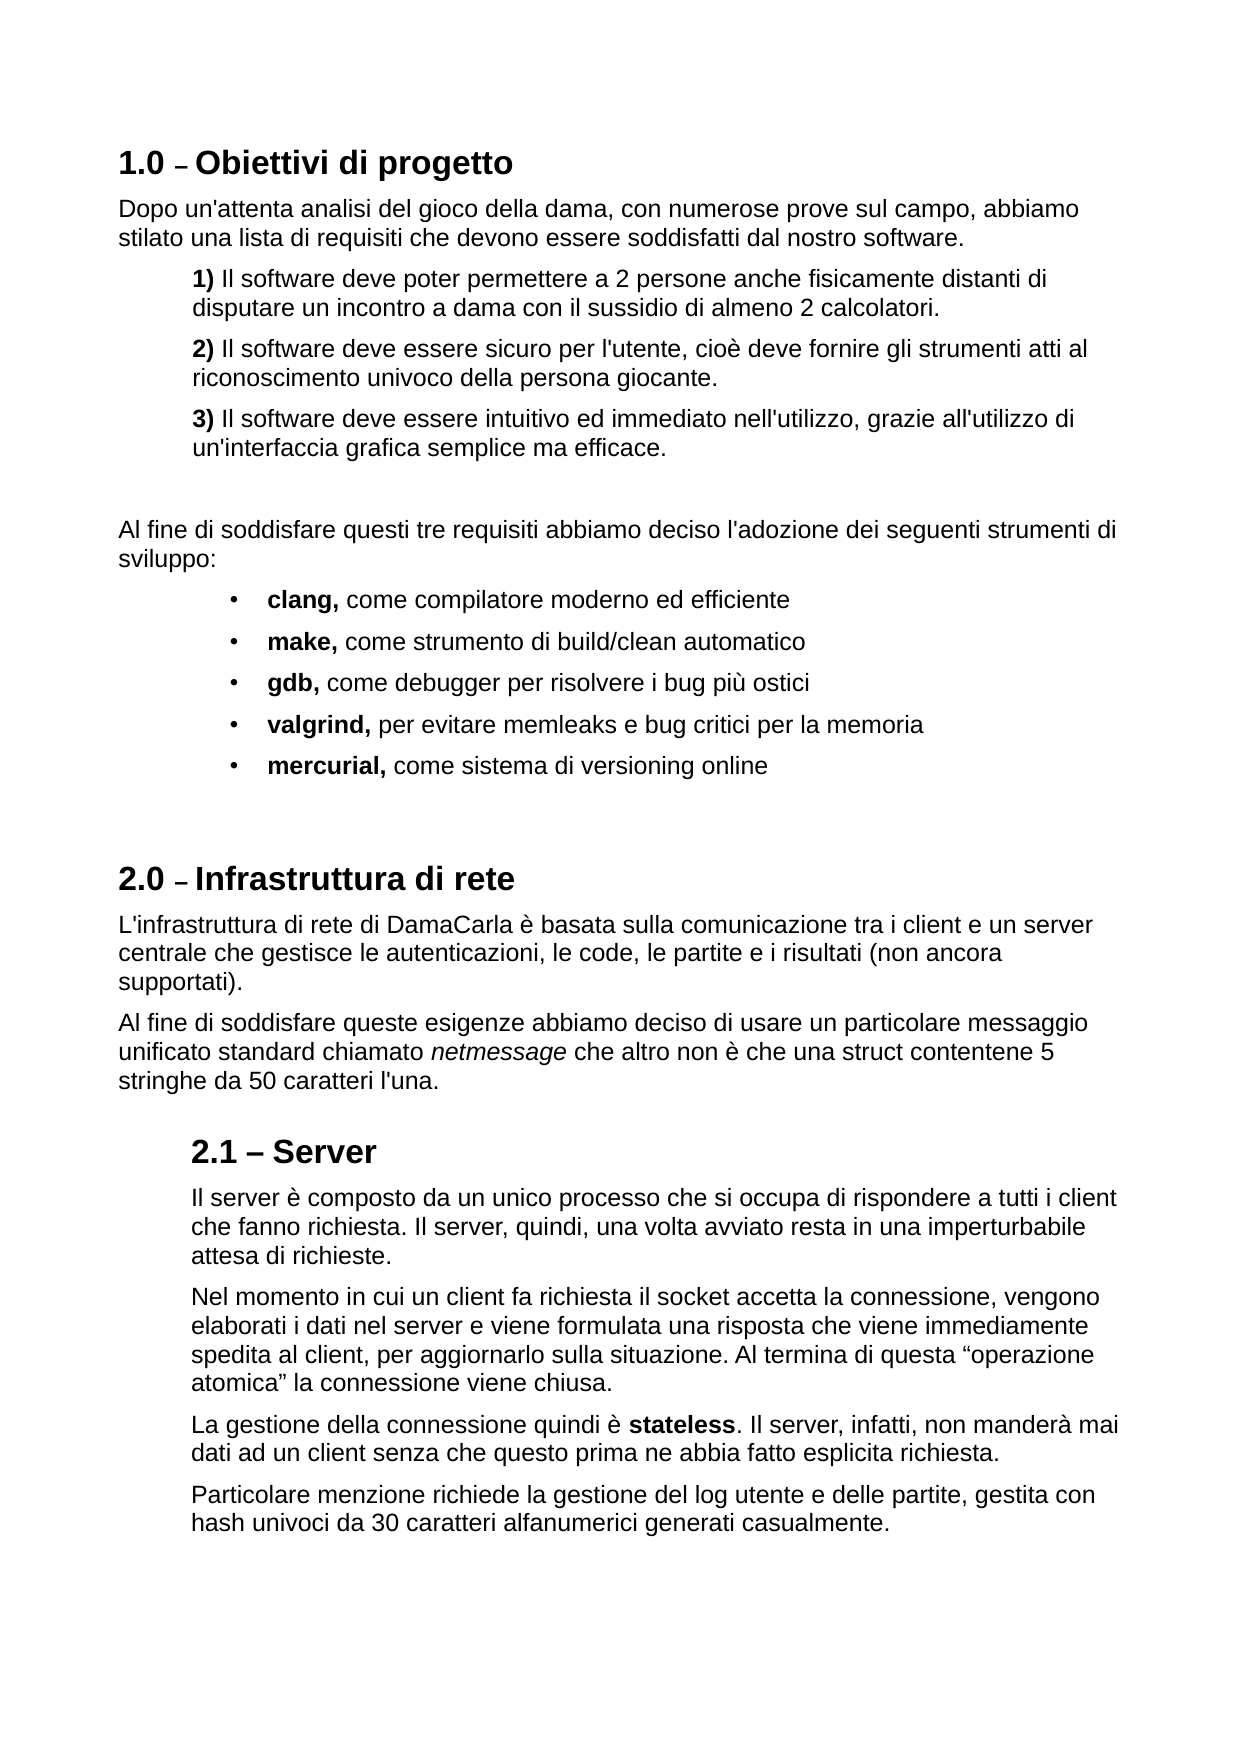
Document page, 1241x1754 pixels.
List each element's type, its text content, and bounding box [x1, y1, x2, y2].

list clang, come compilatore moderno ed efficiente [229, 586, 1122, 614]
subtitle 2.0 – Infrastruttura di rete [118, 858, 1122, 897]
text 1) Il software deve poter permettere a 2 persone anche fisicamente distanti di disputare un incontro a dama con il sussidio di almeno 2 calcolatori. [192, 264, 1122, 322]
list valgrind, per evitare memleaks e bug critici per la memoria [229, 709, 1122, 738]
subtitle 1.0 – Obiettivi di progetto [118, 143, 1122, 182]
text Dopo un'attenta analisi del gioco della dama, con numerose prove sul campo, abbiamo stilato una lista di requisiti che devono essere soddisfatti dal nostro software. [118, 194, 1122, 252]
list make, come strumento di build/clean automatico [229, 627, 1122, 656]
text Al fine di soddisfare queste esigenze abbiamo deciso di usare un particolare messaggio unificato standard chiamato netmessage che altro non è che una struct contentene 5 stringhe da 50 caratteri l'una. [118, 1008, 1122, 1095]
text 2) Il software deve essere sicuro per l'utente, cioè deve fornire gli strumenti atti al riconoscimento univoco della persona giocante. [192, 334, 1122, 392]
text Il server è composto da un unico processo che si occupa di rispondere a tutti i client che fanno richiesta. Il server, quindi, una volta avviato resta in una imperturbabile attesa di richieste. [191, 1183, 1122, 1269]
text Nel momento in cui un client fa richiesta il socket accetta la connessione, vengono elaborati i dati nel server e viene formulata una risposta che viene immediamente spedita al client, per aggiornarlo sulla situazione. Al termina di questa “operazione atomica” la connessione viene chiusa. [191, 1282, 1122, 1397]
text L'infrastruttura di rete di DamaCarla è basata sulla comunicazione tra i client e un server centrale che gestisce le autenticazioni, le code, le partite e i risultati (non ancora supportati). [118, 910, 1122, 996]
text La gestione della connessione quindi è stateless. Il server, infatti, non manderà mai dati ad un client senza che questo prima ne abbia fatto esplicita richiesta. [191, 1409, 1122, 1467]
text 3) Il software deve essere intuitivo ed immediato nell'utilizzo, grazie all'utilizzo di un'interfaccia grafica semplice ma efficace. [192, 404, 1122, 462]
text Particolare menzione richiede la gestione del log utente e delle partite, gestita con hash univoci da 30 caratteri alfanumerici generati casualmente. [191, 1479, 1122, 1537]
subtitle 2.1 – Server [191, 1132, 1122, 1171]
text Al fine di soddisfare questi tre requisiti abbiamo deciso l'adozione dei seguenti strumenti di sviluppo: [118, 516, 1122, 573]
list gdb, come debugger per risolvere i bug più ostici [229, 668, 1122, 697]
list mercurial, come sistema di versioning online [229, 751, 1122, 780]
